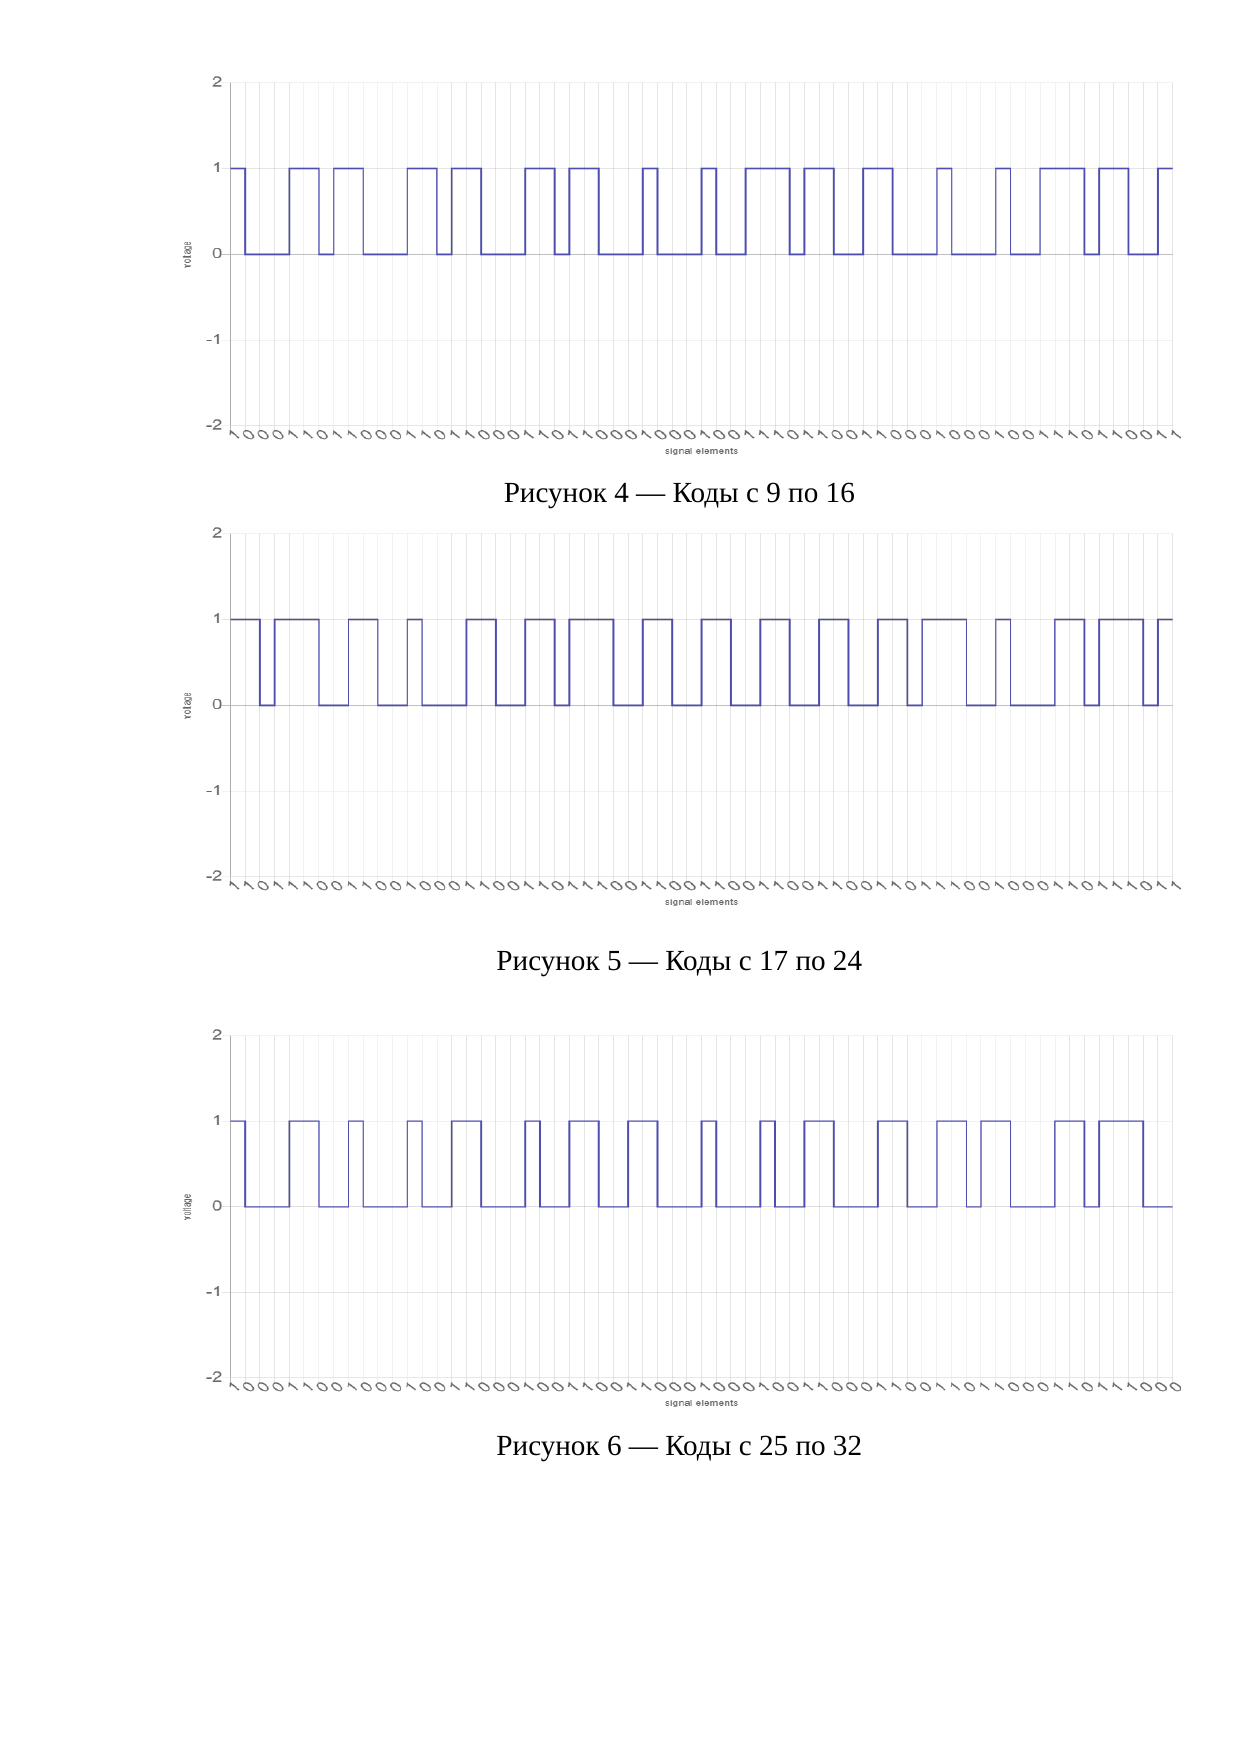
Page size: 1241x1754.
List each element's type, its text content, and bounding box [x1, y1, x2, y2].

text Рисунок 5 — Коды с 17 по 24 [177, 910, 1181, 977]
text Рисунок 6 — Коды с 25 по 32 [177, 1411, 1181, 1461]
picture [177, 526, 1182, 910]
picture [177, 1027, 1182, 1411]
text Рисунок 4 — Коды с 9 по 16 [177, 459, 1181, 509]
picture [177, 75, 1182, 459]
